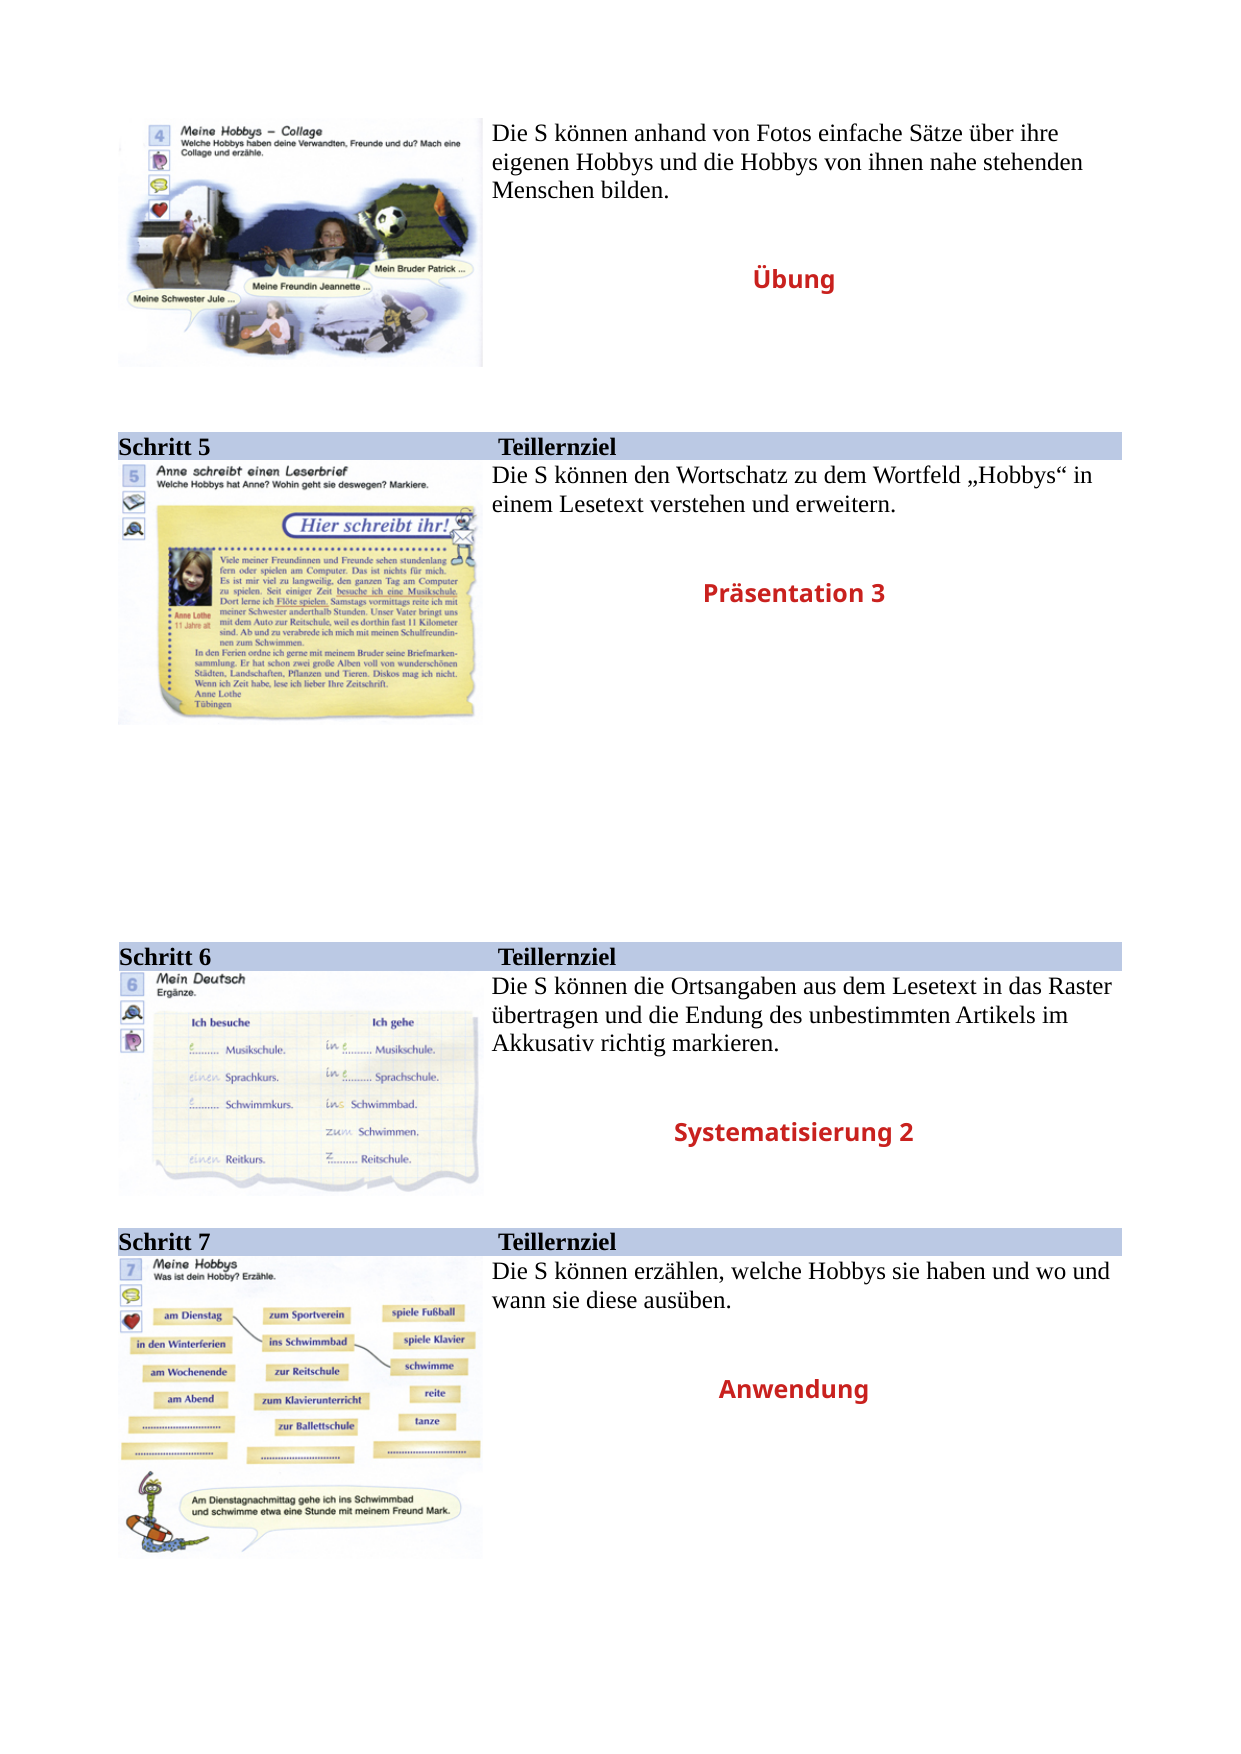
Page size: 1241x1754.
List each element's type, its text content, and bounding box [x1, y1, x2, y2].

table_header Schritt 6 [119, 942, 491, 971]
picture [118, 971, 484, 1196]
picture [118, 118, 483, 367]
picture [118, 460, 483, 725]
table_header Schritt 7 [118, 1228, 492, 1256]
table_cell [484, 971, 491, 1196]
table_cell Die S können anhand von Fotos einfache Sätze über ihre eigenen Hobbys und die Hobbys von ihnen nahe stehenden Menschen bilden. Übung [492, 118, 1122, 367]
picture [118, 1256, 483, 1559]
table_cell [483, 118, 492, 367]
table_cell Die S können den Wortschatz zu dem Wortfeld „Hobbys“ in einem Lesetext verstehen und erweitern. Präsentation 3 [492, 460, 1122, 725]
table_header Teillernziel [491, 942, 1122, 971]
table_header Teillernziel [492, 1228, 1122, 1256]
table_cell Die S können erzählen, welche Hobbys sie haben und wo und wann sie diese ausüben. Anwendung [492, 1256, 1122, 1558]
table_cell [483, 460, 492, 725]
table_header Teillernziel [492, 432, 1122, 460]
table_cell Die S können die Ortsangaben aus dem Lesetext in das Raster übertragen und die Endung des unbestimmten Artikels im Akkusativ richtig markieren. Systematisierung 2 [491, 971, 1122, 1196]
table_cell [483, 1256, 492, 1558]
table_header Schritt 5 [118, 432, 492, 460]
